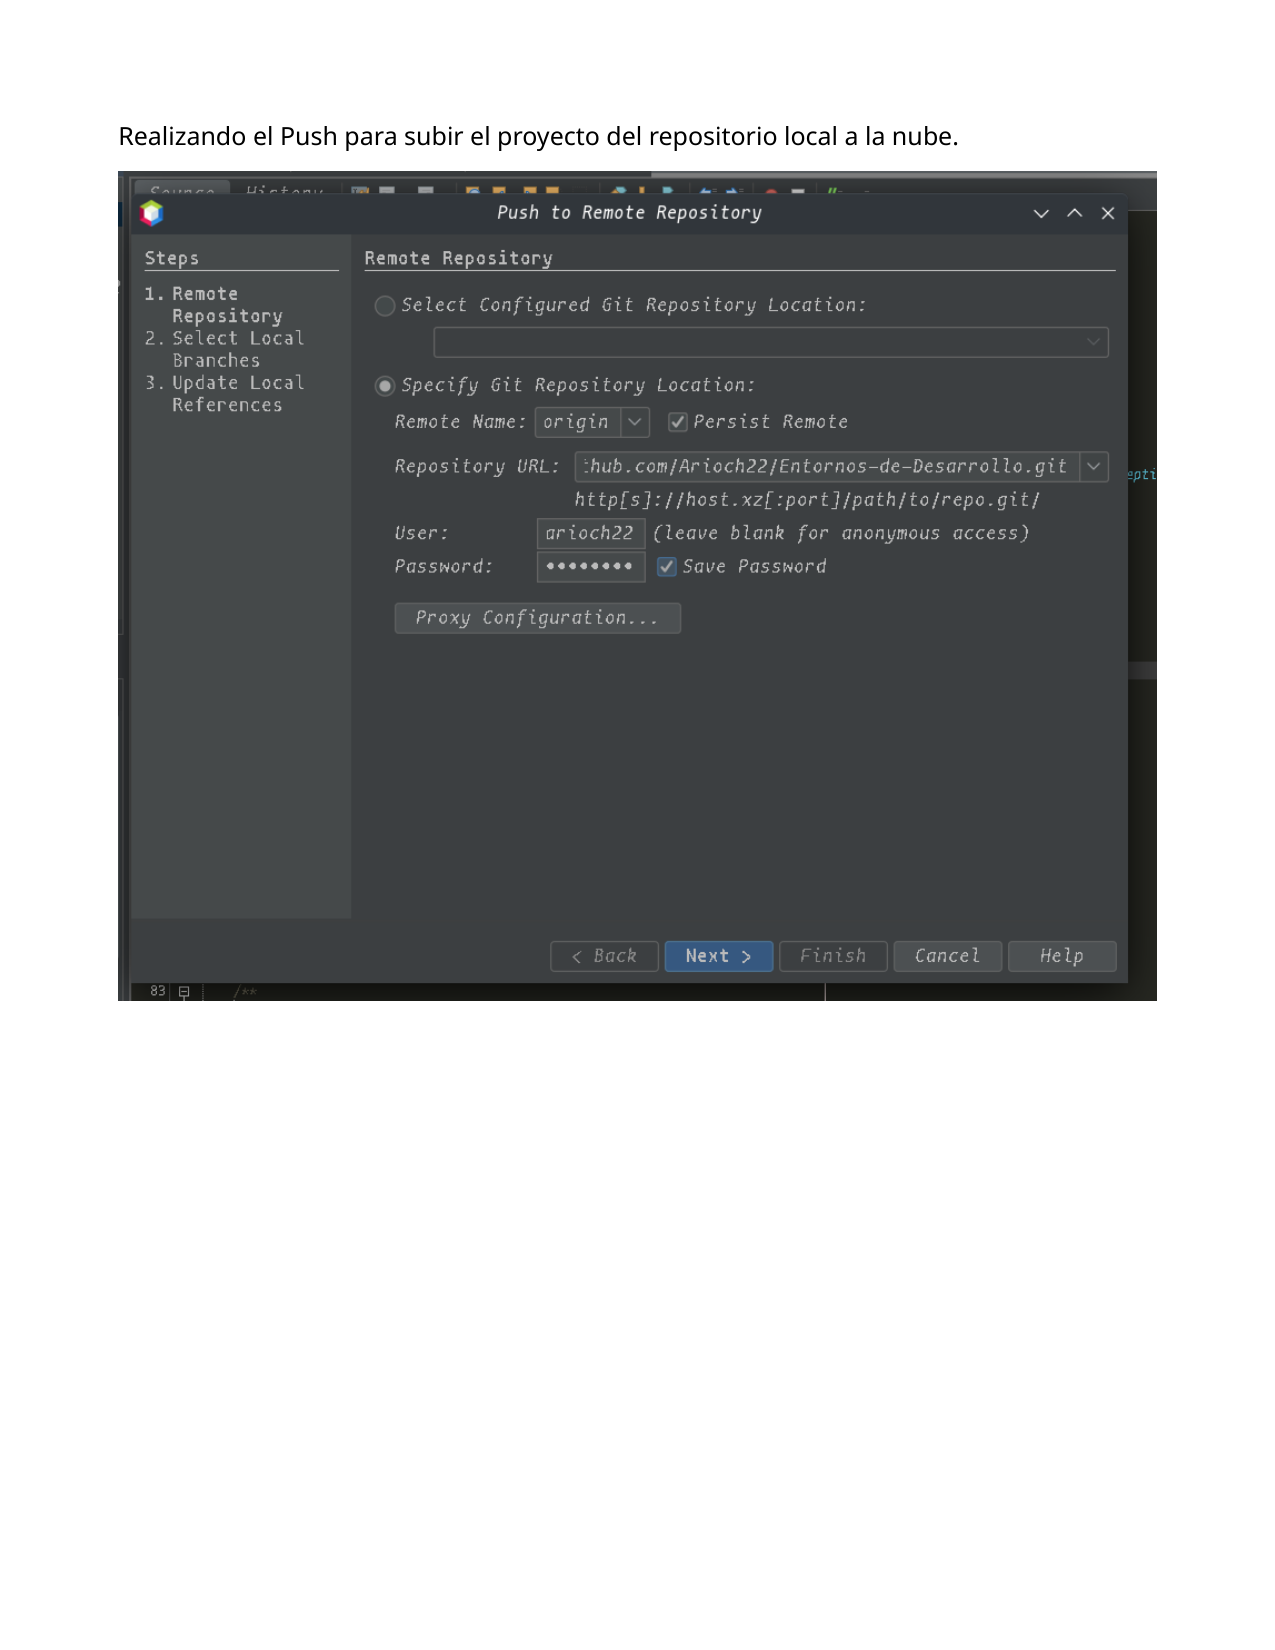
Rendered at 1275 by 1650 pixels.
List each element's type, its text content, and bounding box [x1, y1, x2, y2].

picture [118, 171, 1157, 1001]
table_header [118, 1001, 1157, 1034]
text Realizando el Push para subir el proyecto del repositorio local a la nube. [118, 118, 1157, 152]
